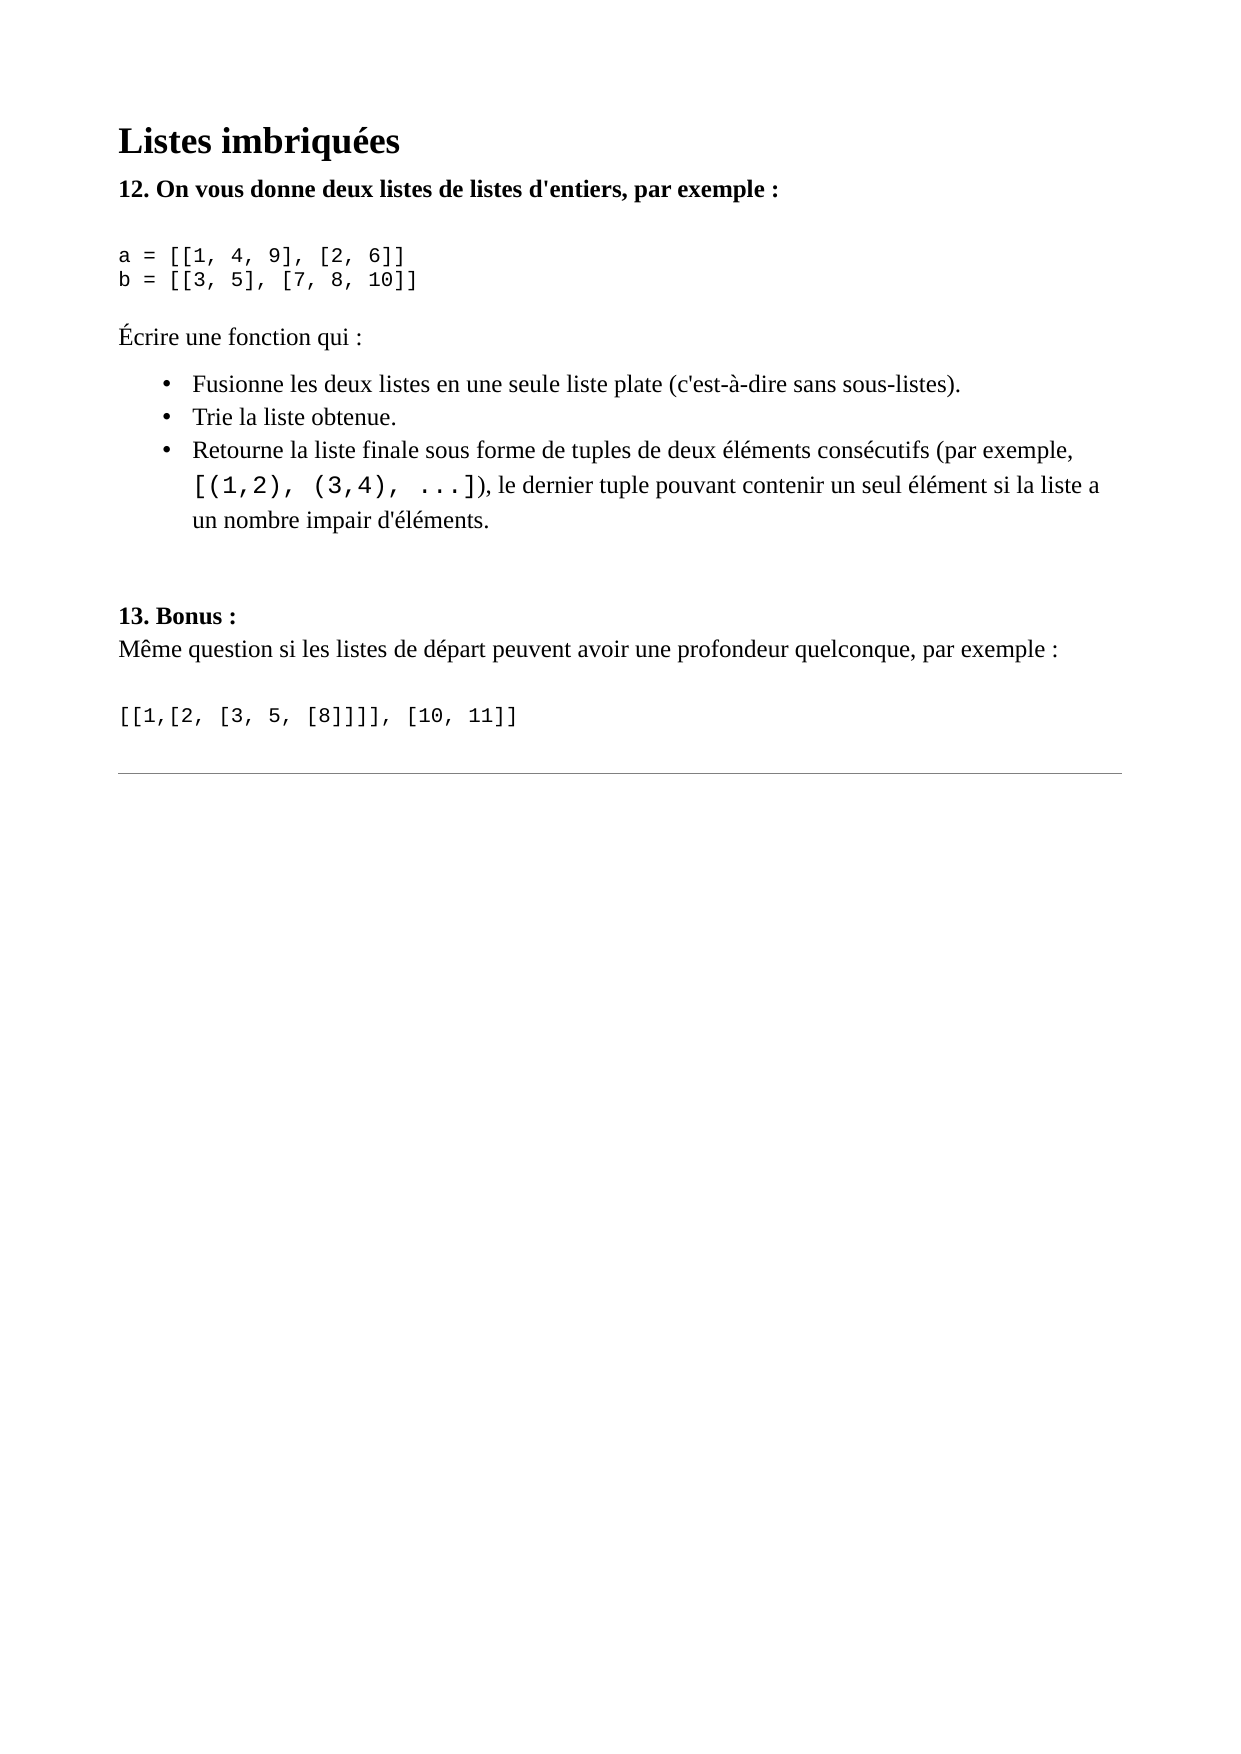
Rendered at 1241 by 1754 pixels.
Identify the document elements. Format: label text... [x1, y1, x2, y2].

text a = [[1, 4, 9], [2, 6]] [118, 245, 1122, 269]
subtitle Listes imbriquées [118, 118, 1122, 161]
list Fusionne les deux listes en une seule liste plate (c'est-à-dire sans sous-listes). [162, 369, 1122, 398]
list Retourne la liste finale sous forme de tuples de deux éléments consécutifs (par exemple, [(1,2), (3,4), ...]), le dernier tuple pouvant contenir un seul élément si la liste a un nombre impair d'éléments. [162, 435, 1122, 534]
text 13. Bonus : Même question si les listes de départ peuvent avoir une profondeur quelconque, par exemple : [118, 601, 1122, 663]
text b = [[3, 5], [7, 8, 10]] [118, 269, 1122, 292]
text Écrire une fonction qui : [118, 322, 1122, 351]
text 12. On vous donne deux listes de listes d'entiers, par exemple : [118, 174, 1122, 202]
list Trie la liste obtenue. [162, 402, 1122, 431]
text [[1,[2, [3, 5, [8]]]], [10, 11]] [118, 705, 1122, 729]
